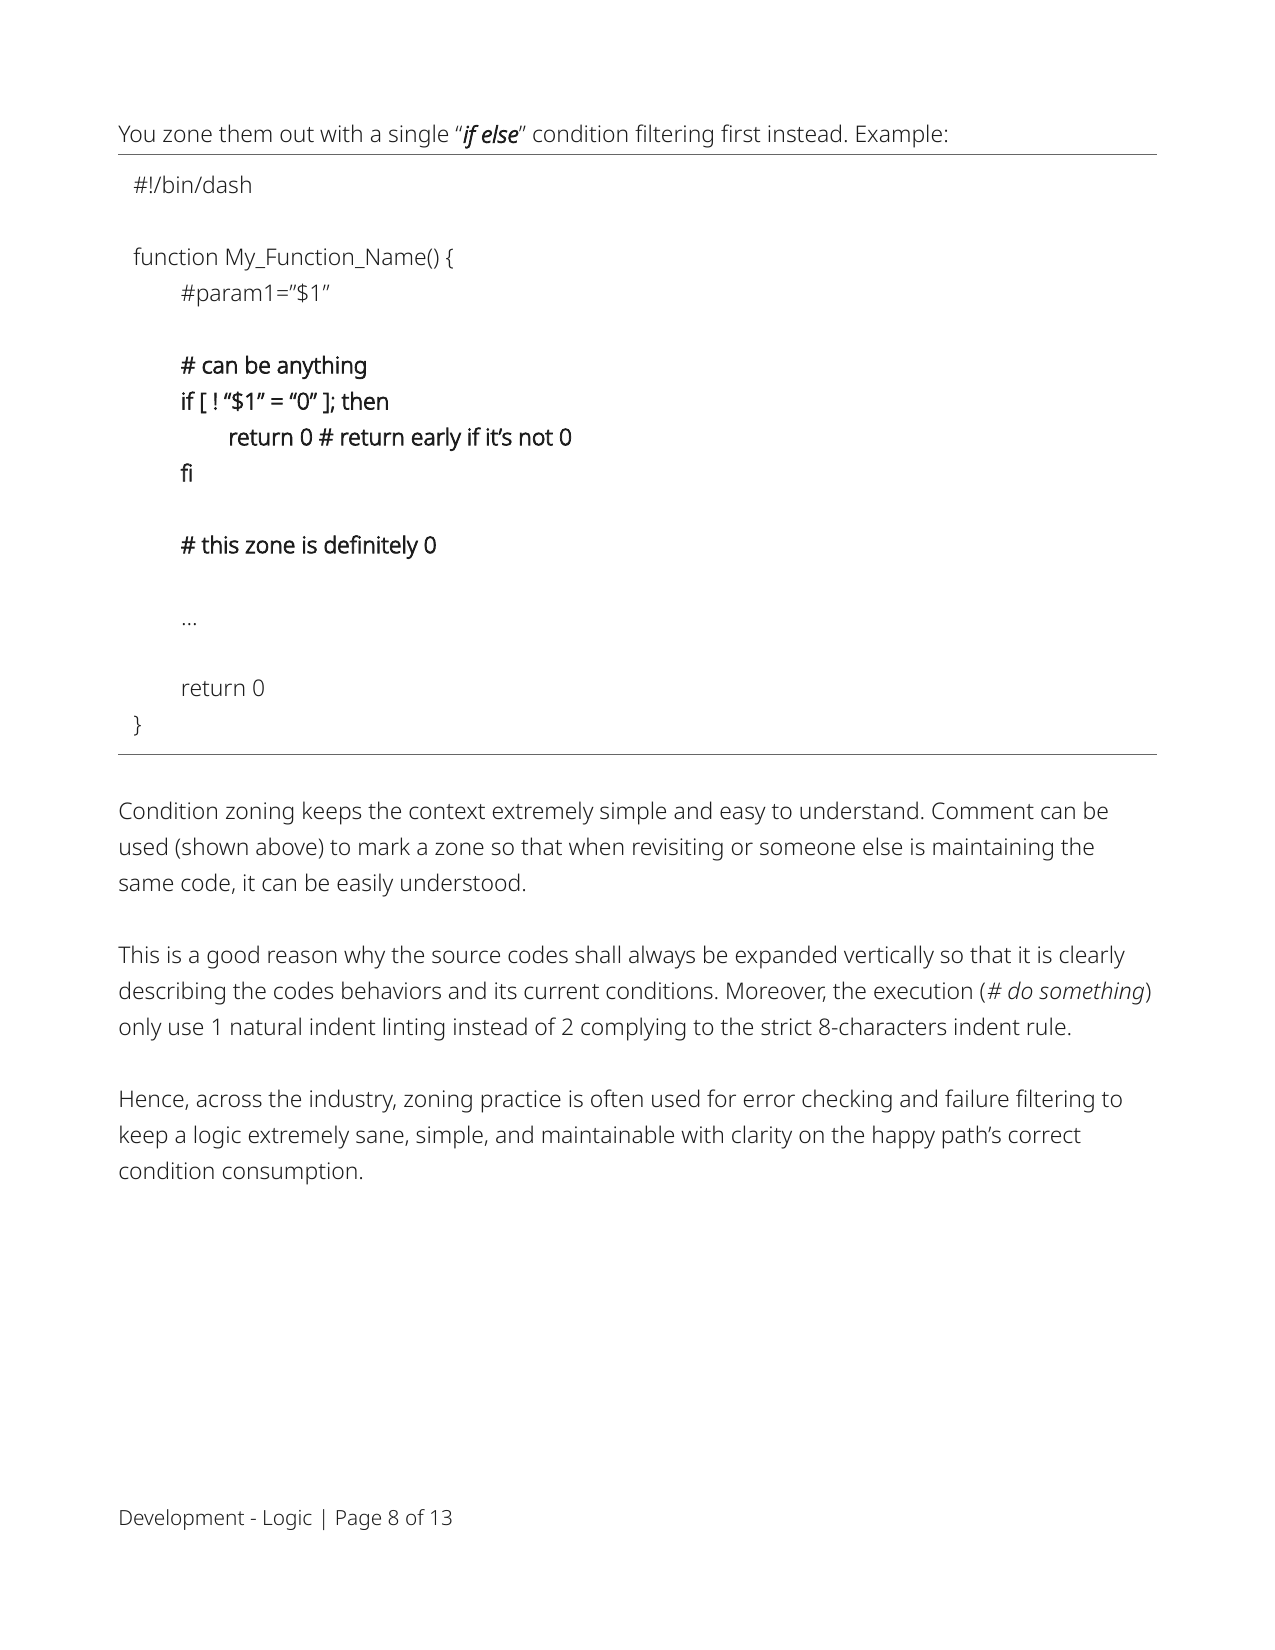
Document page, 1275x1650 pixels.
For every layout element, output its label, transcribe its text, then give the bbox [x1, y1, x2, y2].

text if [ ! “$1” = “0” ]; then [118, 370, 1157, 406]
text You zone them out with a single “if else” condition filtering first instead. Example: [118, 118, 1157, 149]
text fi [118, 442, 1157, 488]
text } [118, 693, 1157, 754]
text function My_Function_Name() { [118, 226, 1157, 262]
text Condition zoning keeps the context extremely simple and easy to understand. Comment can be used (shown above) to mark a zone so that when revisiting or someone else is maintaining the same code, it can be easily understood. [118, 795, 1157, 898]
text return 0 # return early if it’s not 0 [118, 406, 1157, 442]
text ... [118, 585, 1157, 632]
text # can be anything [118, 334, 1157, 370]
text # this zone is definitely 0 [118, 513, 1157, 560]
text Hence, across the industry, zoning practice is often used for error checking and failure filtering to keep a logic extremely sane, simple, and maintainable with clarity on the happy path’s correct condition consumption. [118, 1083, 1157, 1186]
text #!/bin/dash [118, 155, 1157, 200]
text #param1=”$1” [118, 262, 1157, 308]
text This is a good reason why the source codes shall always be expanded vertically so that it is clearly describing the codes behaviors and its current conditions. Moreover, the execution (# do something) only use 1 natural indent linting instead of 2 complying to the strict 8-characters indent rule. [118, 939, 1157, 1042]
text return 0 [118, 657, 1157, 693]
